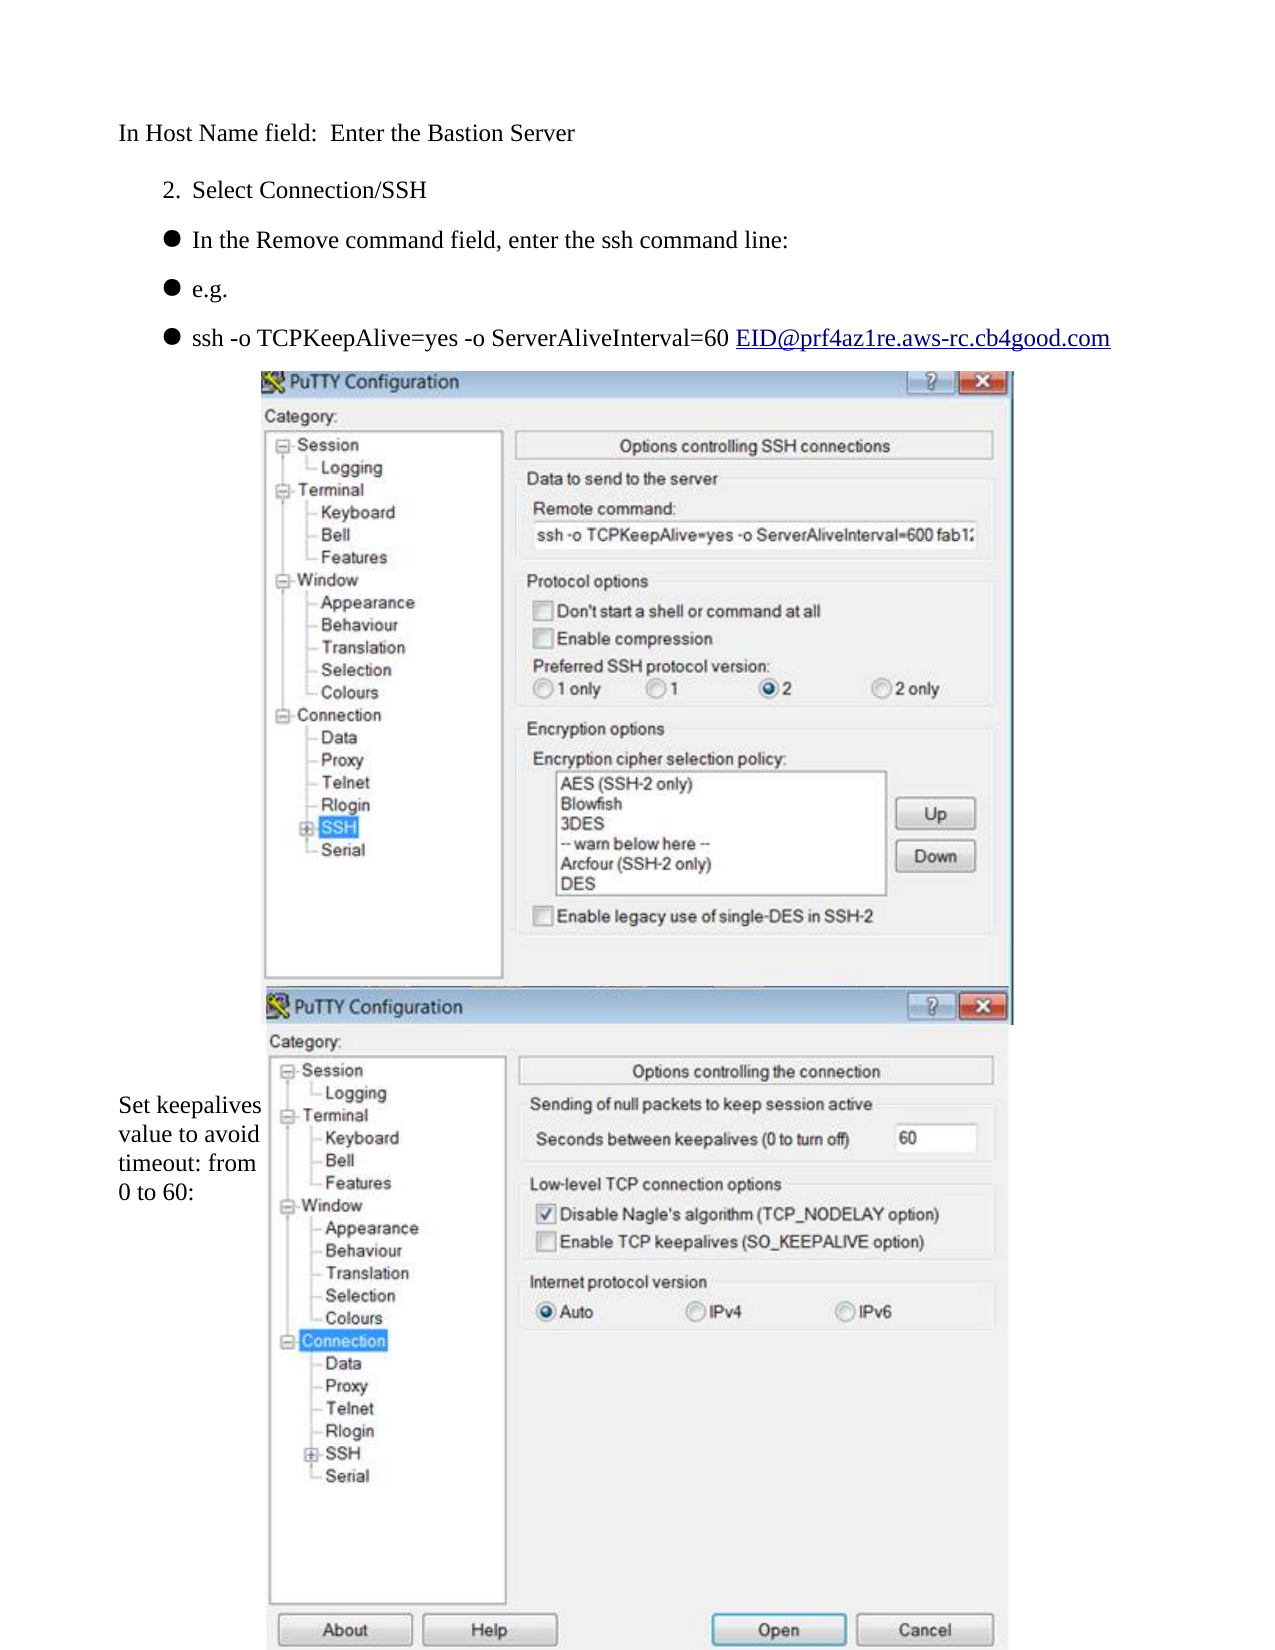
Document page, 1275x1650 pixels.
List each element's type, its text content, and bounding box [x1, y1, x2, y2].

picture [261, 371, 1014, 1650]
text [1009, 1091, 1157, 1206]
list Select Connection/SSH [162, 176, 1157, 204]
text Set keepalives value to avoid timeout: from 0 to 60: [118, 1091, 266, 1206]
list e.g. [162, 274, 1157, 302]
text In Host Name field: Enter the Bastion Server [118, 118, 1157, 147]
list ssh -o TCPKeepAlive=yes -o ServerAliveInterval=60 EID@prf4az1re.aws-rc.cb4good.com [162, 323, 1157, 352]
list In the Remove command field, enter the ssh command line: [162, 225, 1157, 253]
